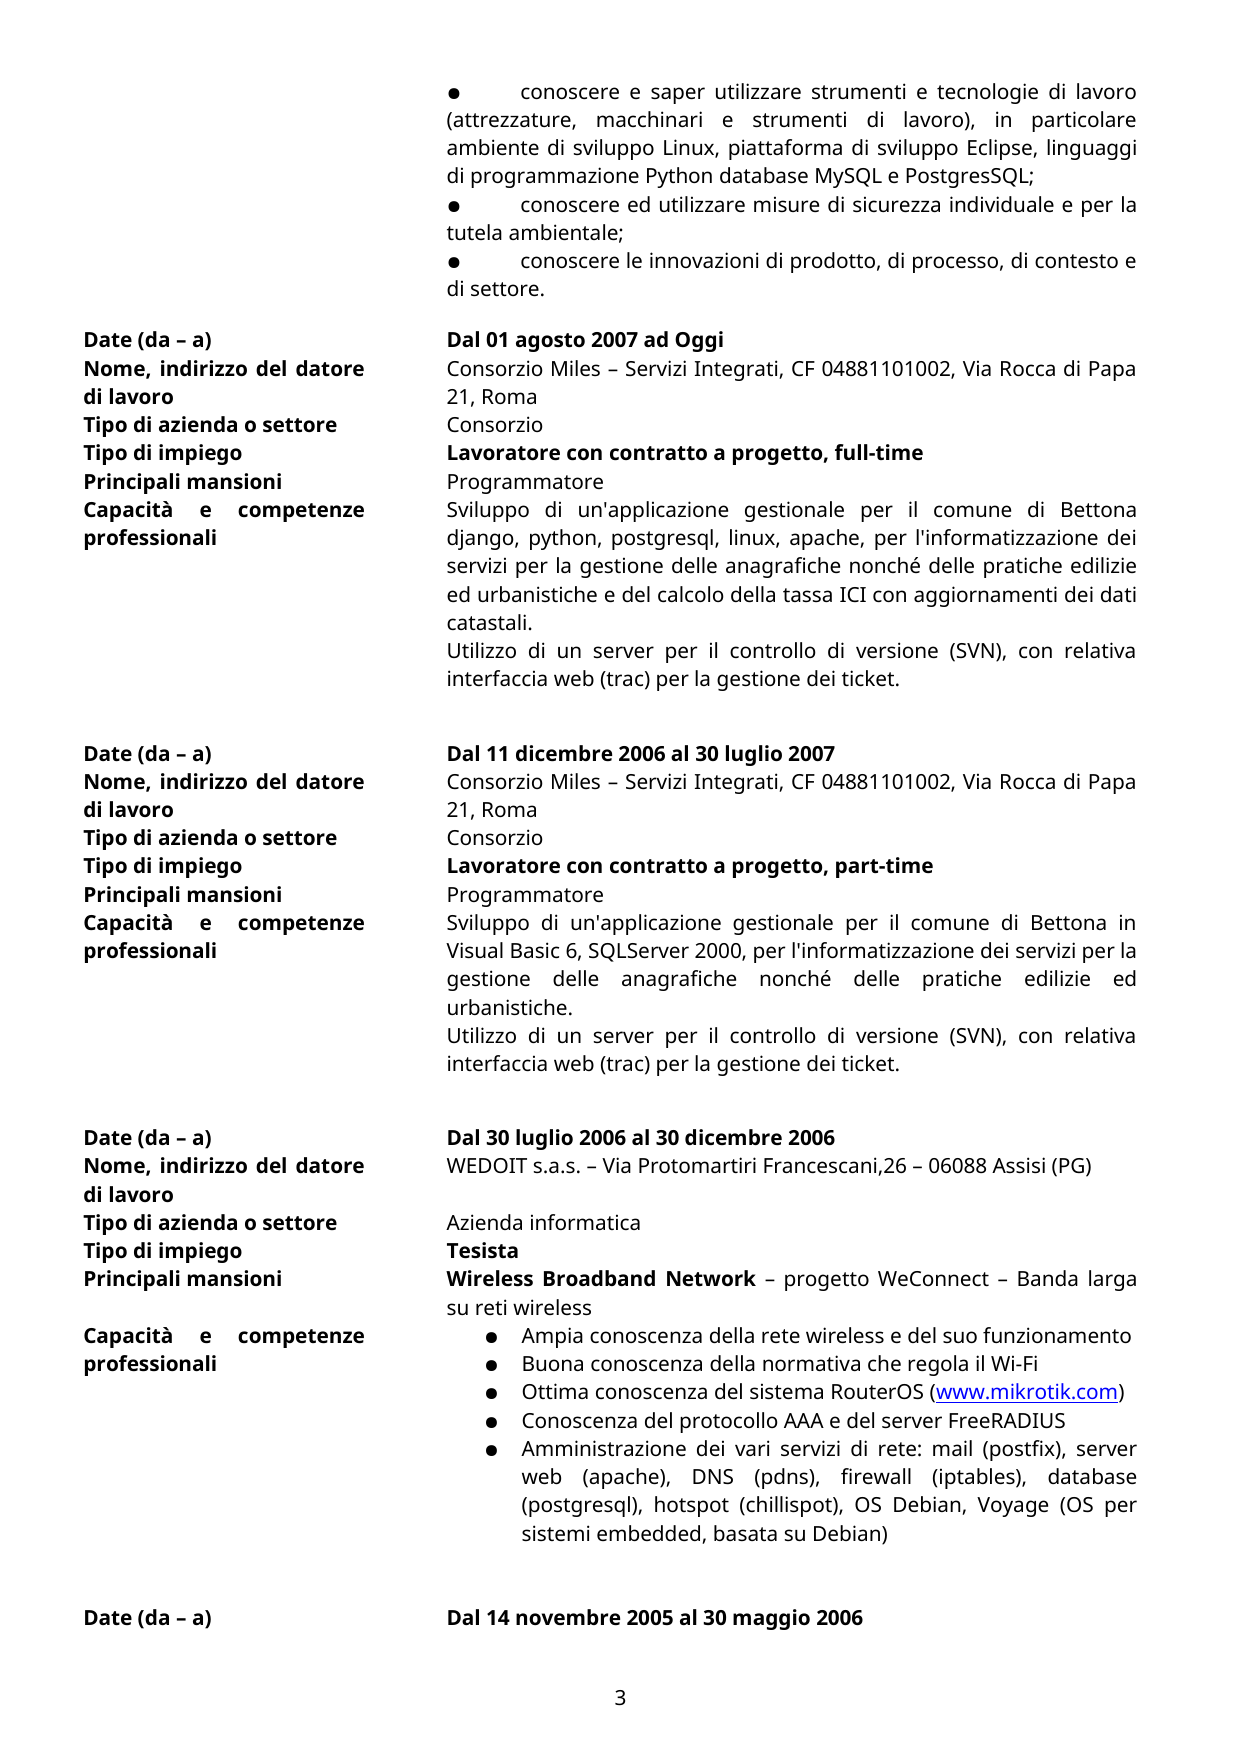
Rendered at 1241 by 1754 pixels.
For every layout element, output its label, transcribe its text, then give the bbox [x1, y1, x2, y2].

table_header [376, 739, 435, 767]
table_cell Lavoratore con contratto a progetto, part-time [435, 852, 1149, 880]
table_cell Capacità e competenze professionali [72, 495, 376, 693]
table_header Date (da – a) [72, 326, 376, 354]
table_cell [376, 908, 435, 1077]
table_cell [376, 1265, 435, 1321]
table_header [376, 1603, 435, 1632]
table_cell Nome, indirizzo del datore di lavoro [72, 354, 376, 410]
table_cell [376, 410, 435, 438]
table_cell WEDOIT s.a.s. – Via Protomartiri Francescani,26 – 06088 Assisi (PG) [435, 1152, 1149, 1208]
table_cell Capacità e competenze professionali [72, 908, 376, 1077]
table_cell Azienda informatica [435, 1208, 1149, 1236]
table_cell Tipo di azienda o settore [72, 410, 376, 438]
table_header [376, 326, 435, 354]
table_cell Consorzio [435, 823, 1149, 852]
table_cell Programmatore [435, 467, 1149, 495]
table_cell Programmatore [435, 880, 1149, 908]
table_cell [376, 77, 435, 303]
table_cell Wireless Broadband Network – progetto WeConnect – Banda larga su reti wireless [435, 1265, 1149, 1321]
table_cell [376, 354, 435, 410]
table_cell Tesista [435, 1236, 1149, 1264]
table_cell Tipo di impiego [72, 1236, 376, 1264]
table_header Dal 01 agosto 2007 ad Oggi [435, 326, 1149, 354]
table_header Date (da – a) [72, 1603, 376, 1632]
table_cell [376, 1208, 435, 1236]
table_cell Sviluppo di un'applicazione gestionale per il comune di Bettona django, python, postgresql, linux, apache, per l'informatizzazione dei servizi per la gestione delle anagrafiche nonché delle pratiche edilizie ed urbanistiche e del calcolo della tassa ICI con aggiornamenti dei dati catastali. Utilizzo di un server per il controllo di versione (SVN), con relativa interfaccia web (trac) per la gestione dei ticket. [435, 495, 1149, 693]
table_cell [376, 767, 435, 823]
table_cell Tipo di impiego [72, 852, 376, 880]
table_header Date (da – a) [72, 1124, 376, 1152]
table_cell Capacità e competenze professionali [72, 1321, 376, 1547]
table_cell [376, 1321, 435, 1547]
table_cell [376, 823, 435, 852]
table_cell Principali mansioni [72, 880, 376, 908]
table_cell [376, 467, 435, 495]
table_cell Consorzio Miles – Servizi Integrati, CF 04881101002, Via Rocca di Papa 21, Roma [435, 354, 1149, 410]
table_cell Sviluppo di un'applicazione gestionale per il comune di Bettona in Visual Basic 6, SQLServer 2000, per l'informatizzazione dei servizi per la gestione delle anagrafiche nonché delle pratiche edilizie ed urbanistiche. Utilizzo di un server per il controllo di versione (SVN), con relativa interfaccia web (trac) per la gestione dei ticket. [435, 908, 1149, 1077]
table_cell [376, 1152, 435, 1208]
table_cell Nome, indirizzo del datore di lavoro [72, 1152, 376, 1208]
table_cell Consorzio Miles – Servizi Integrati, CF 04881101002, Via Rocca di Papa 21, Roma [435, 767, 1149, 823]
table_cell Sviluppo di un progetto che mira ad offrire connettività e servizi integrati (videosorveglianza, voip) alle pubbliche amministrazioni, aziende e privati. Punti previsti dal contratto: conoscere i prodotti ed i servizi del settore e del contesto aziendale:ret i Mesh e gararchiche, servizi VoIP e videosorveglianza, sicurezza delle reti wired e wireless; conoscere e saper applicare le basi tecniche e scientifiche della professionalità; conoscere e saper utilizzare tecniche e metodi di lavoro con particolare riferimento allo sviluppo software e alla documentazione del codice; conoscere e saper utilizzare strumenti e tecnologie di lavoro (attrezzature, macchinari e strumenti di lavoro), in particolare ambiente di sviluppo Linux, piattaforma di sviluppo Eclipse, linguaggi di programmazione Python database MySQL e PostgresSQL; conoscere ed utilizzare misure di sicurezza individuale e per la tutela ambientale; conoscere le innovazioni di prodotto, di processo, di contesto e di settore. [435, 77, 1149, 303]
table_cell [376, 1236, 435, 1264]
table_cell [376, 495, 435, 693]
table_cell Consorzio [435, 410, 1149, 438]
table_cell Tipo di impiego [72, 439, 376, 467]
table_cell [376, 439, 435, 467]
table_cell Lavoratore con contratto a progetto, full-time [435, 439, 1149, 467]
table_cell Principali mansioni [72, 467, 376, 495]
table_header Date (da – a) [72, 739, 376, 767]
table_cell [376, 852, 435, 880]
table_header Dal 14 novembre 2005 al 30 maggio 2006 [435, 1603, 1149, 1632]
table_header Dal 30 luglio 2006 al 30 dicembre 2006 [435, 1124, 1149, 1152]
table_cell [72, 77, 376, 303]
table_cell Tipo di azienda o settore [72, 823, 376, 852]
table_cell [376, 880, 435, 908]
table_cell Ampia conoscenza della rete wireless e del suo funzionamento Buona conoscenza della normativa che regola il Wi-Fi Ottima conoscenza del sistema RouterOS (www.mikrotik.com) Conoscenza del protocollo AAA e del server FreeRADIUS Amministrazione dei vari servizi di rete: mail (postfix), server web (apache), DNS (pdns), firewall (iptables), database (postgresql), hotspot (chillispot), OS Debian, Voyage (OS per sistemi embedded, basata su Debian) [435, 1321, 1149, 1547]
table_cell Principali mansioni [72, 1265, 376, 1321]
table_cell Nome, indirizzo del datore di lavoro [72, 767, 376, 823]
table_header Dal 11 dicembre 2006 al 30 luglio 2007 [435, 739, 1149, 767]
table_header [376, 1124, 435, 1152]
table_cell Tipo di azienda o settore [72, 1208, 376, 1236]
